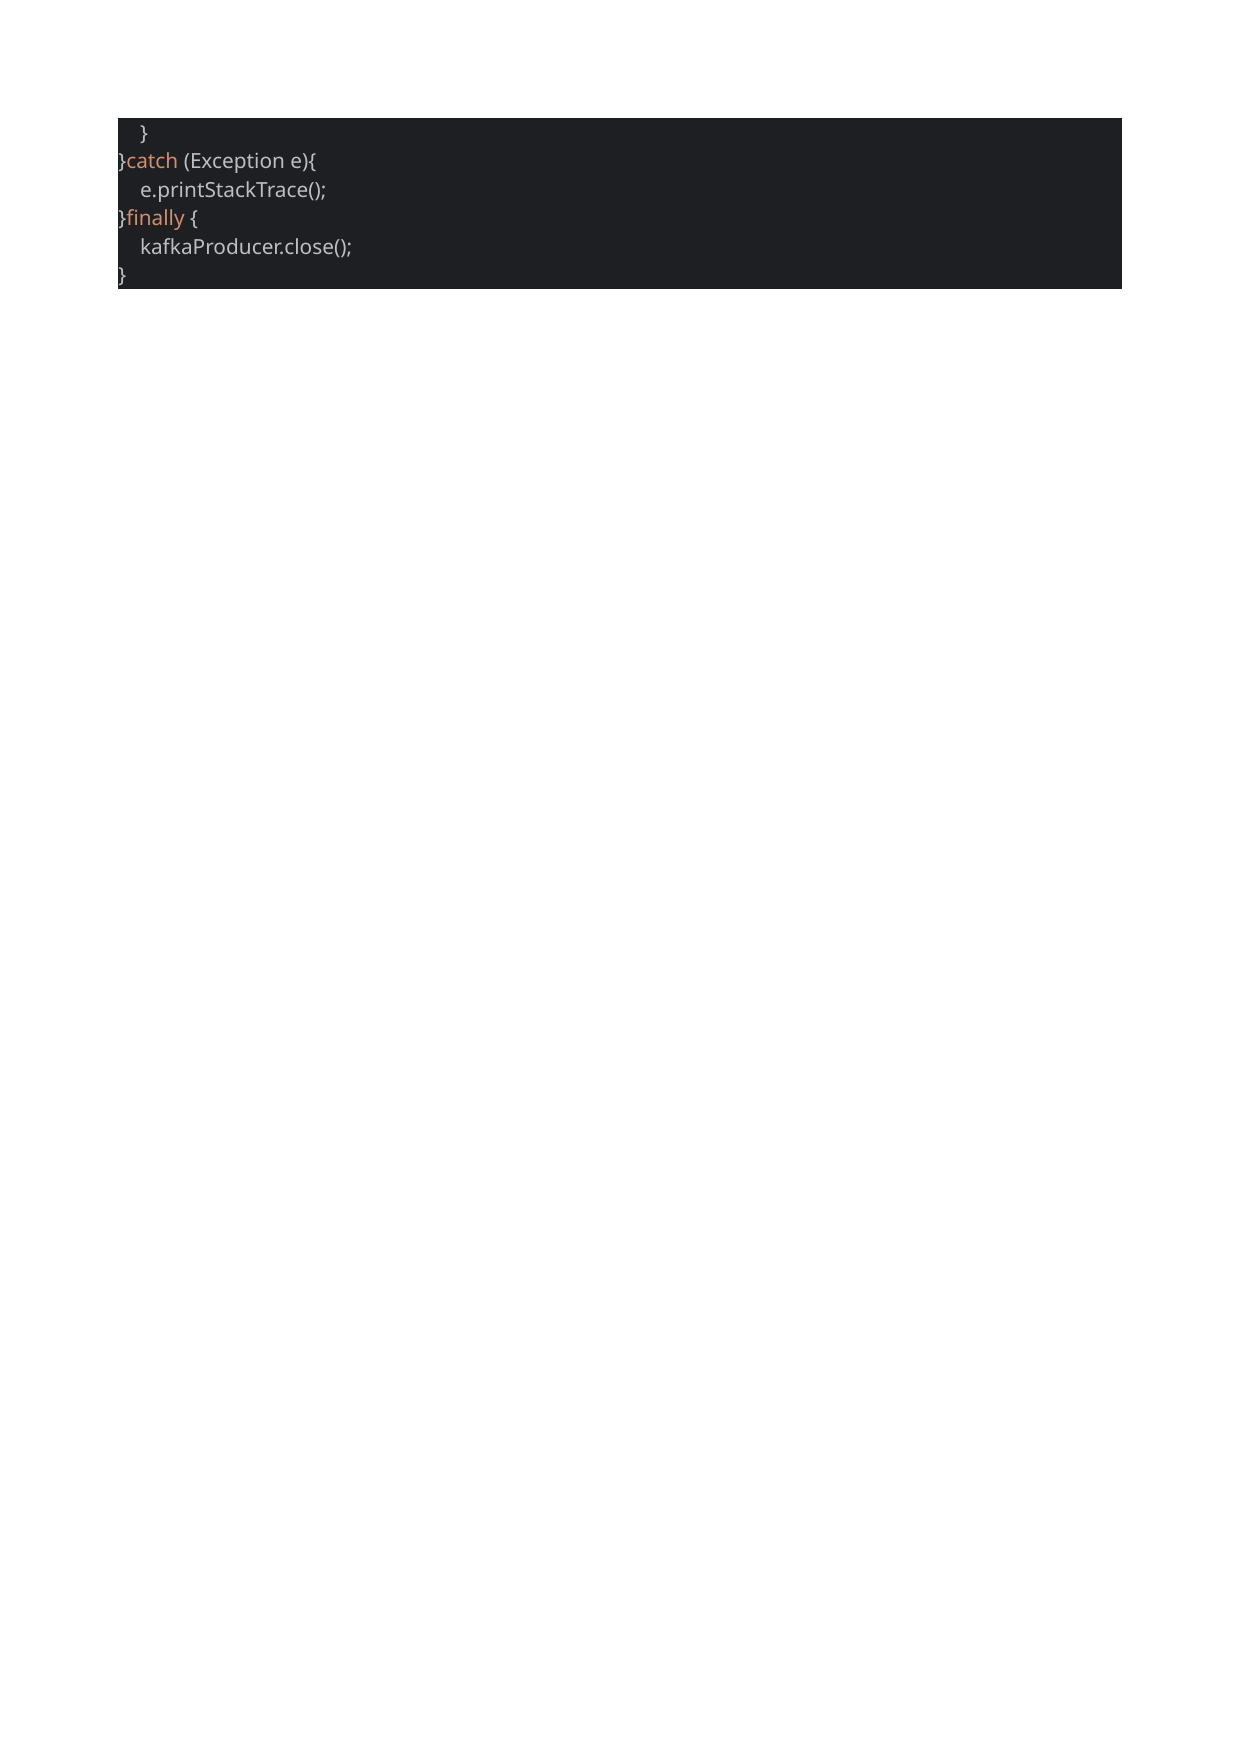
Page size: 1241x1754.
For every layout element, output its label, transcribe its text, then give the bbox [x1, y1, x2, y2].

text } }catch (Exception e){ e.printStackTrace(); }finally { kafkaProducer.close(); } [118, 118, 1122, 289]
